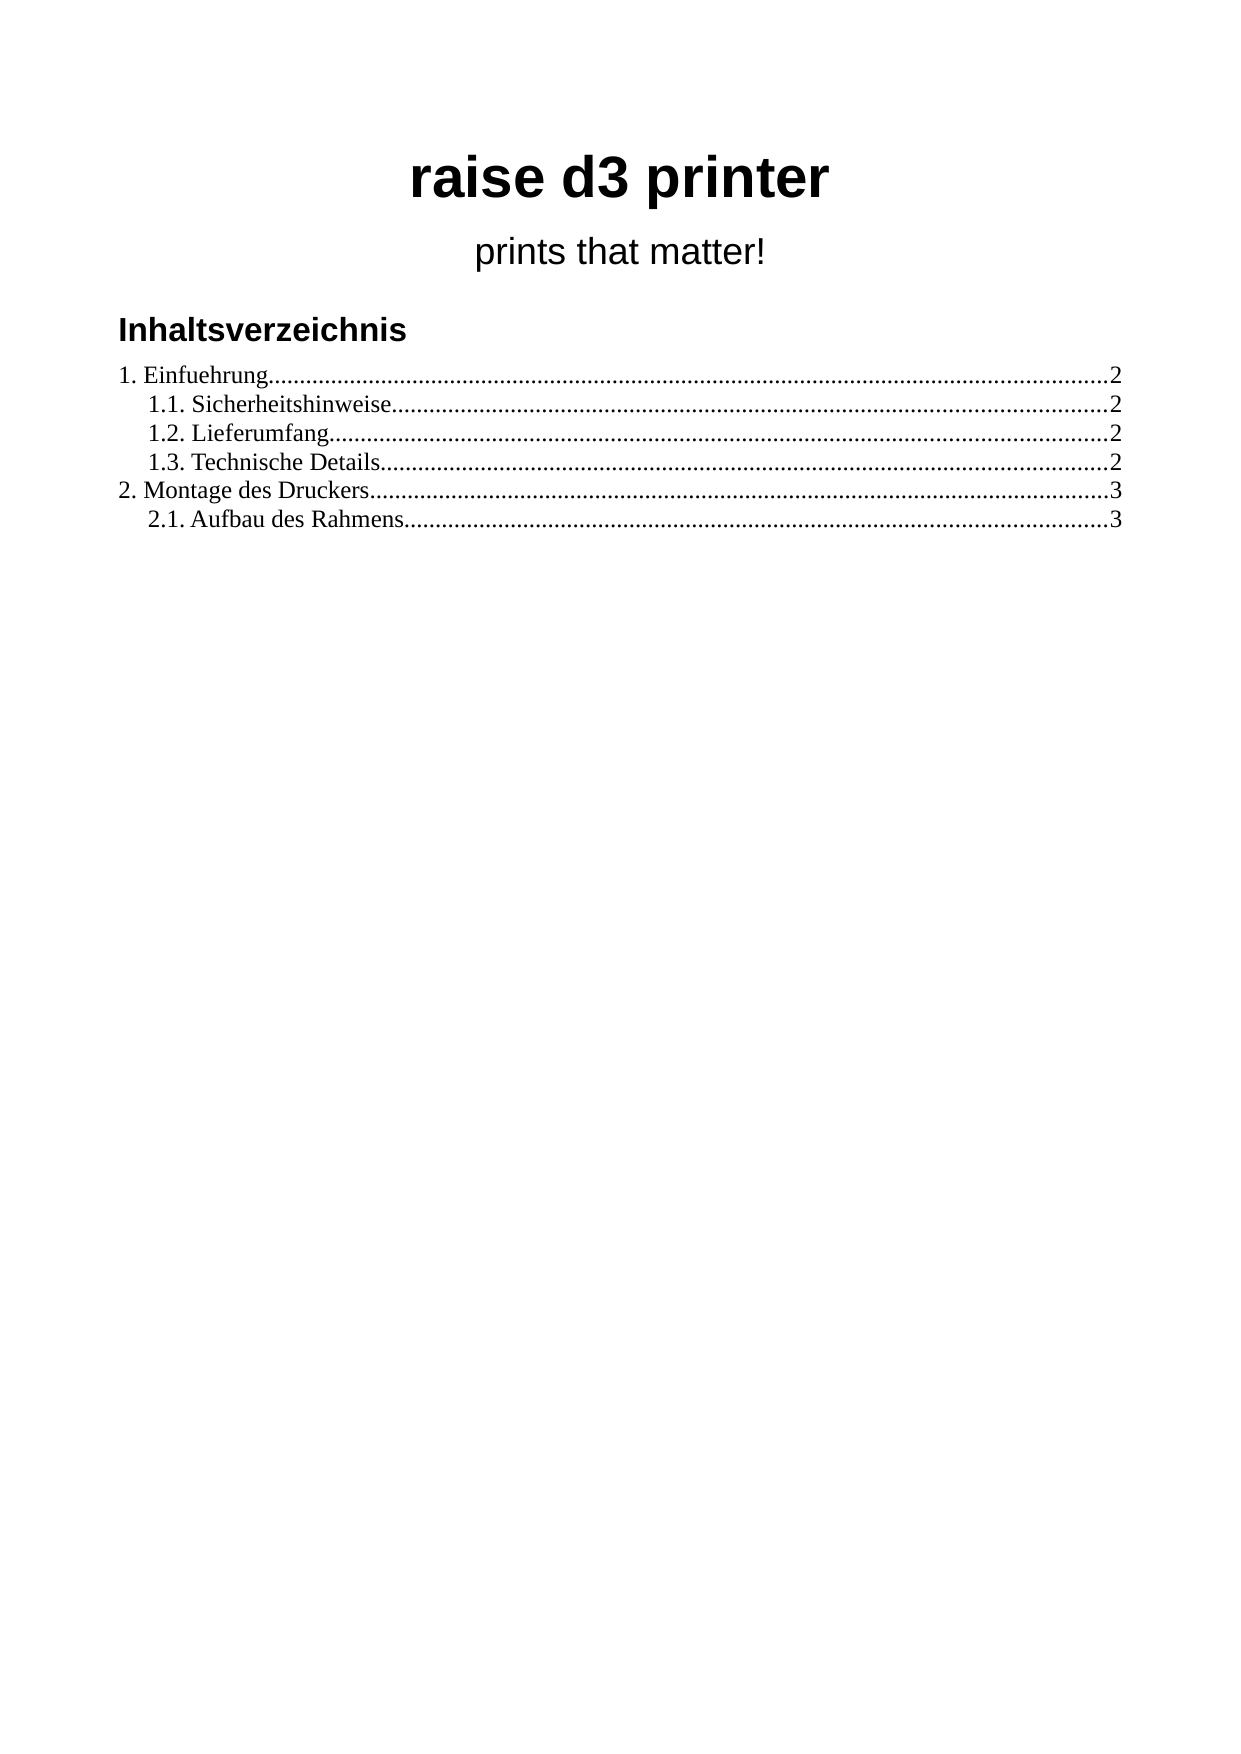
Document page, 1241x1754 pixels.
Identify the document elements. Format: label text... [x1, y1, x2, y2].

text 2.1. Aufbau des Rahmens 3 [148, 504, 1122, 533]
text 1.3. Technische Details 2 [148, 447, 1122, 476]
subtitle Inhaltsverzeichnis [118, 309, 1122, 348]
text 2. Montage des Druckers 3 [118, 476, 1122, 504]
text 1.2. Lieferumfang 2 [148, 418, 1122, 447]
text 1. Einfuehrung 2 [118, 361, 1122, 389]
text 1.1. Sicherheitshinweise 2 [148, 389, 1122, 418]
subtitle prints that matter! [118, 229, 1122, 272]
title raise d3 printer [118, 143, 1122, 210]
